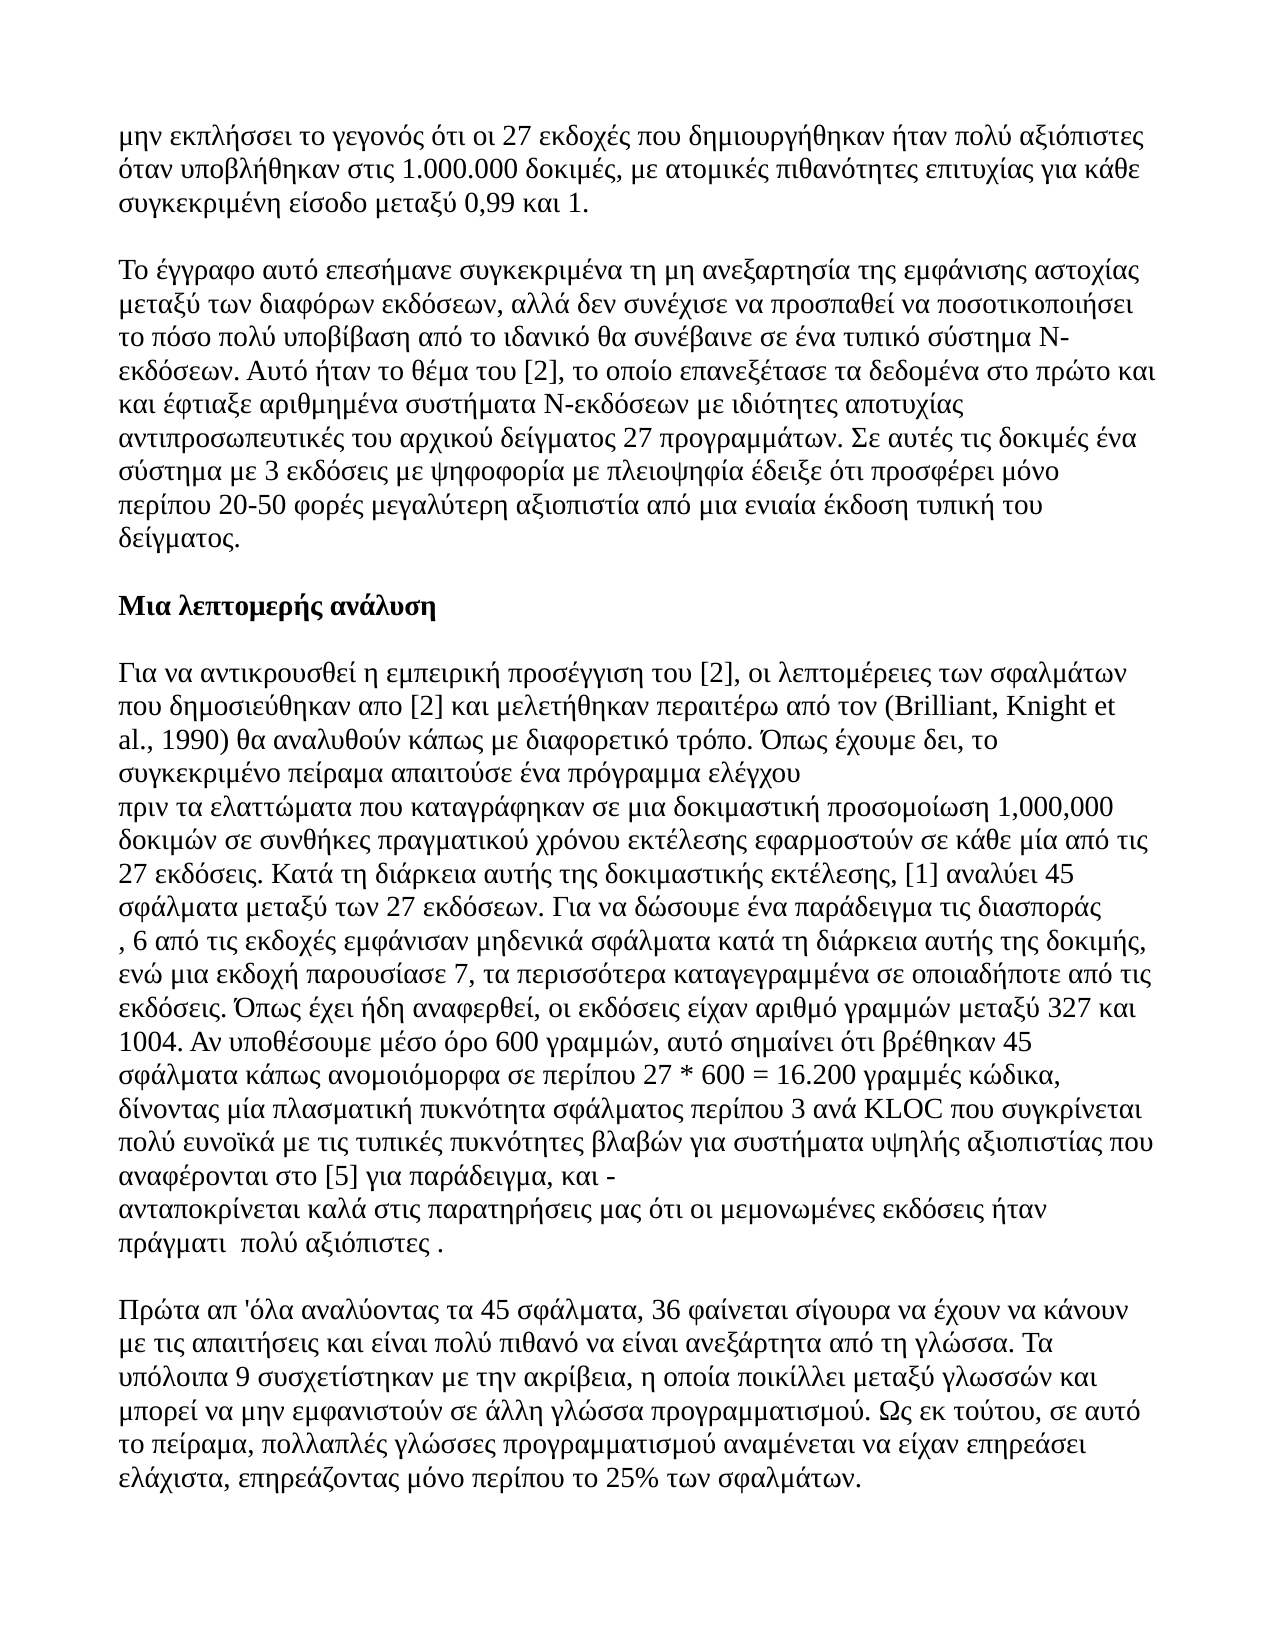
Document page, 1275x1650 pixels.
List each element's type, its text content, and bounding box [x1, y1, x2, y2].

text Το έγγραφο αυτό επεσήμανε συγκεκριμένα τη μη ανεξαρτησία της εμφάνισης αστοχίας [118, 252, 1157, 286]
text Για να αντικρουσθεί η εμπειρική προσέγγιση του [2], οι λεπτομέρειες των σφαλμάτων που δημοσιεύθηκαν απο [2] και μελετήθηκαν περαιτέρω από τον (Brilliant, Knight et al., 1990) θα αναλυθούν κάπως με διαφορετικό τρόπο. Όπως έχουμε δει, το συγκεκριμένο πείραμα απαιτούσε ένα πρόγραμμα ελέγχου [118, 655, 1157, 789]
text , 6 από τις εκδοχές εμφάνισαν μηδενικά σφάλματα κατά τη διάρκεια αυτής της δοκιμής, [118, 923, 1157, 957]
text ενώ μια εκδοχή παρουσίασε 7, τα περισσότερα καταγεγραμμένα σε οποιαδήποτε από τις εκδόσεις. Όπως έχει ήδη αναφερθεί, οι εκδόσεις είχαν αριθμό γραμμών μεταξύ 327 και 1004. Αν υποθέσουμε μέσο όρο 600 γραμμών, αυτό σημαίνει ότι βρέθηκαν 45 σφάλματα κάπως ανομοιόμορφα σε περίπου 27 * 600 = 16.200 γραμμές κώδικα, δίνοντας μία πλασματική πυκνότητα σφάλματος περίπου 3 ανά KLOC που συγκρίνεται πολύ ευνοϊκά με τις τυπικές πυκνότητες βλαβών για συστήματα υψηλής αξιοπιστίας που αναφέρονται στο [5] για παράδειγμα, και - [118, 957, 1157, 1191]
text Μια λεπτομερής ανάλυση [118, 588, 1157, 621]
text πριν τα ελαττώματα που καταγράφηκαν σε μια δοκιμαστική προσομοίωση 1,000,000 δοκιμών σε συνθήκες πραγματικού χρόνου εκτέλεσης εφαρμοστούν σε κάθε μία από τις 27 εκδόσεις. Κατά τη διάρκεια αυτής της δοκιμαστικής εκτέλεσης, [1] αναλύει 45 σφάλματα μεταξύ των 27 εκδόσεων. Για να δώσουμε ένα παράδειγμα τις διασποράς [118, 789, 1157, 923]
text μεταξύ των διαφόρων εκδόσεων, αλλά δεν συνέχισε να προσπαθεί να ποσοτικοποιήσει το πόσο πολύ υποβίβαση από το ιδανικό θα συνέβαινε σε ένα τυπικό σύστημα Ν-εκδόσεων. Αυτό ήταν το θέμα του [2], το οποίο επανεξέτασε τα δεδομένα στο πρώτο και και έφτιαξε αριθμημένα συστήματα Ν-εκδόσεων με ιδιότητες αποτυχίας αντιπροσωπευτικές του αρχικού δείγματος 27 προγραμμάτων. Σε αυτές τις δοκιμές ένα σύστημα με 3 εκδόσεις με ψηφοφορία με πλειοψηφία έδειξε ότι προσφέρει μόνο περίπου 20-50 φορές μεγαλύτερη αξιοπιστία από μια ενιαία έκδοση τυπική του δείγματος. [118, 286, 1157, 554]
text ανταποκρίνεται καλά στις παρατηρήσεις μας ότι οι μεμονωμένες εκδόσεις ήταν πράγματι πολύ αξιόπιστες . [118, 1191, 1157, 1258]
text μην εκπλήσσει το γεγονός ότι οι 27 εκδοχές που δημιουργήθηκαν ήταν πολύ αξιόπιστες όταν υποβλήθηκαν στις 1.000.000 δοκιμές, με ατομικές πιθανότητες επιτυχίας για κάθε συγκεκριμένη είσοδο μεταξύ 0,99 και 1. [118, 118, 1157, 219]
text Πρώτα απ 'όλα αναλύοντας τα 45 σφάλματα, 36 φαίνεται σίγουρα να έχουν να κάνουν με τις απαιτήσεις και είναι πολύ πιθανό να είναι ανεξάρτητα από τη γλώσσα. Τα υπόλοιπα 9 συσχετίστηκαν με την ακρίβεια, η οποία ποικίλλει μεταξύ γλωσσών και μπορεί να μην εμφανιστούν σε άλλη γλώσσα προγραμματισμού. Ως εκ τούτου, σε αυτό το πείραμα, πολλαπλές γλώσσες προγραμματισμού αναμένεται να είχαν επηρεάσει ελάχιστα, επηρεάζοντας μόνο περίπου το 25% των σφαλμάτων. [118, 1292, 1157, 1493]
